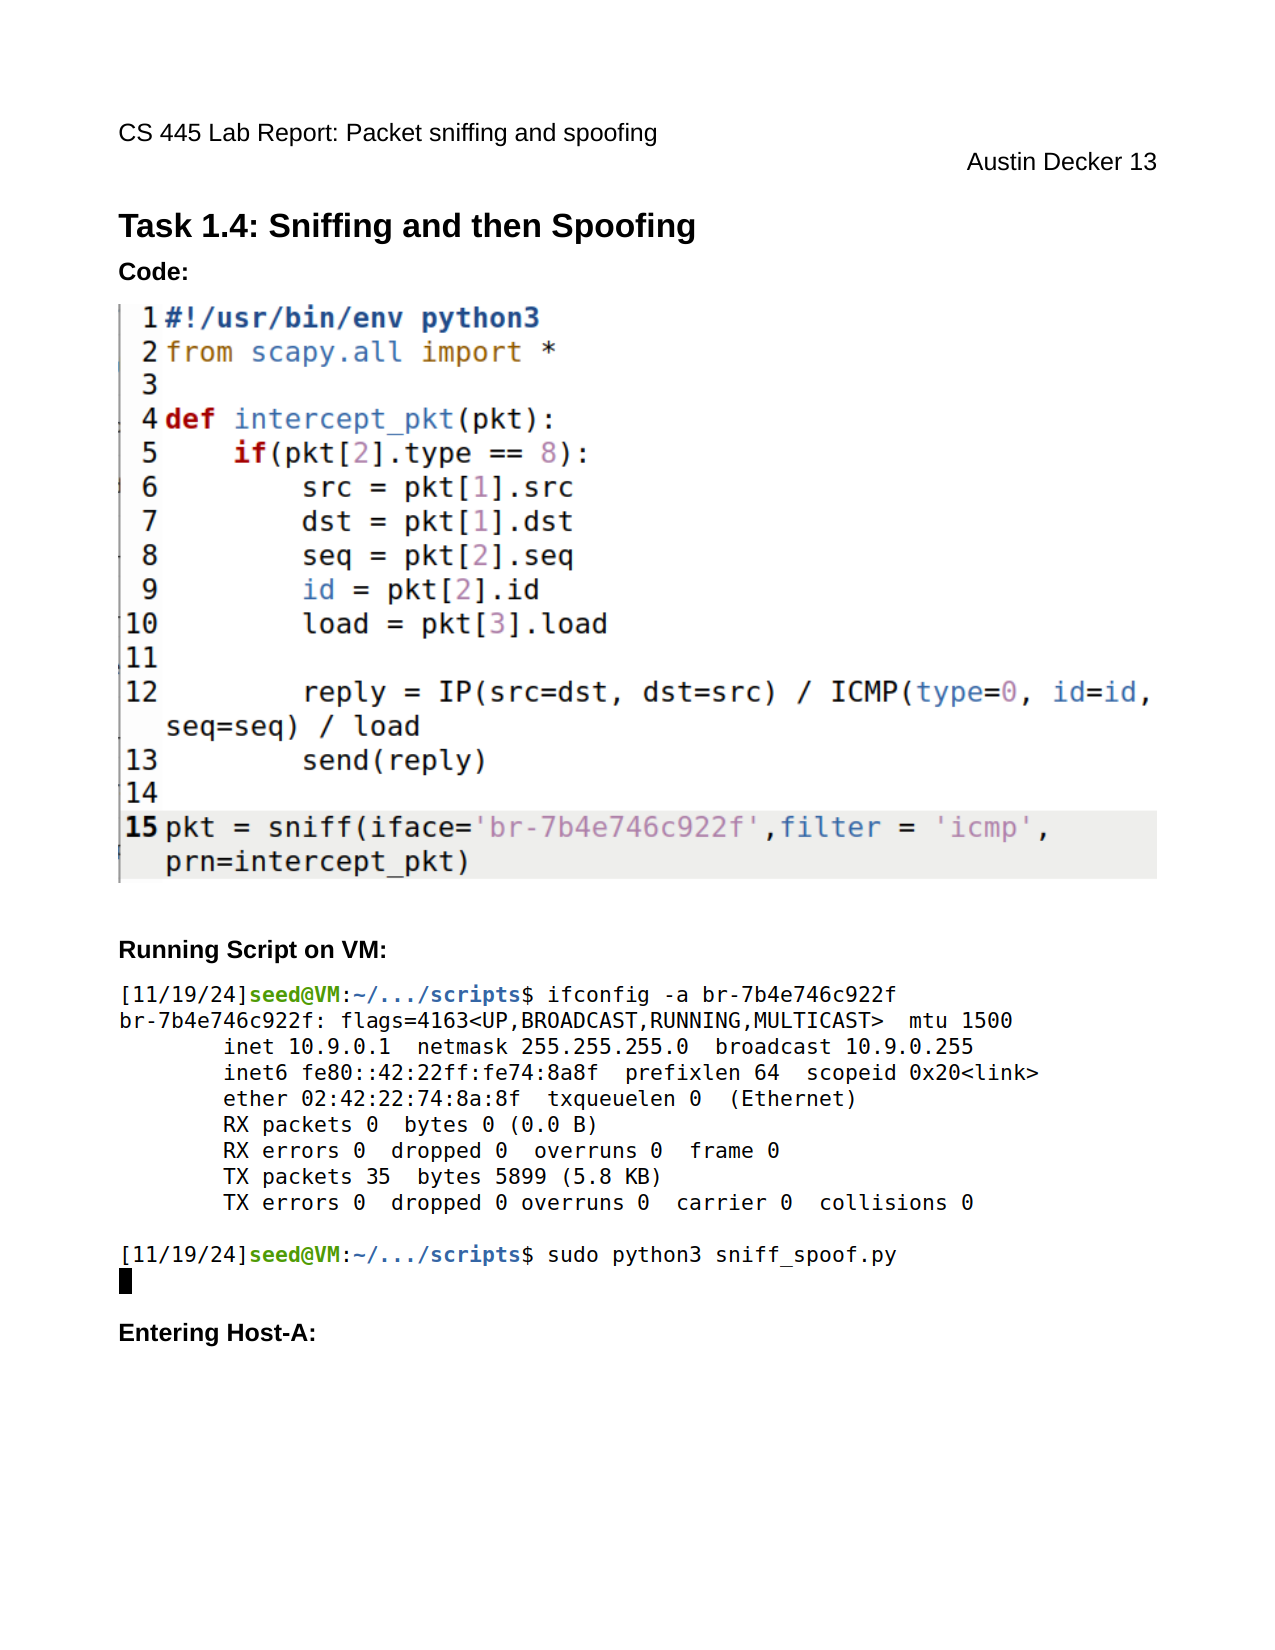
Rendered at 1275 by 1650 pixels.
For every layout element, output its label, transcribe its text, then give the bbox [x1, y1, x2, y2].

picture [118, 304, 1157, 883]
text Code: [118, 257, 1157, 286]
text Running Script on VM: [118, 934, 1157, 963]
subtitle Task 1.4: Sniffing and then Spoofing [118, 206, 1157, 244]
picture [118, 982, 1157, 1299]
text Entering Host-A: [118, 1318, 1157, 1346]
